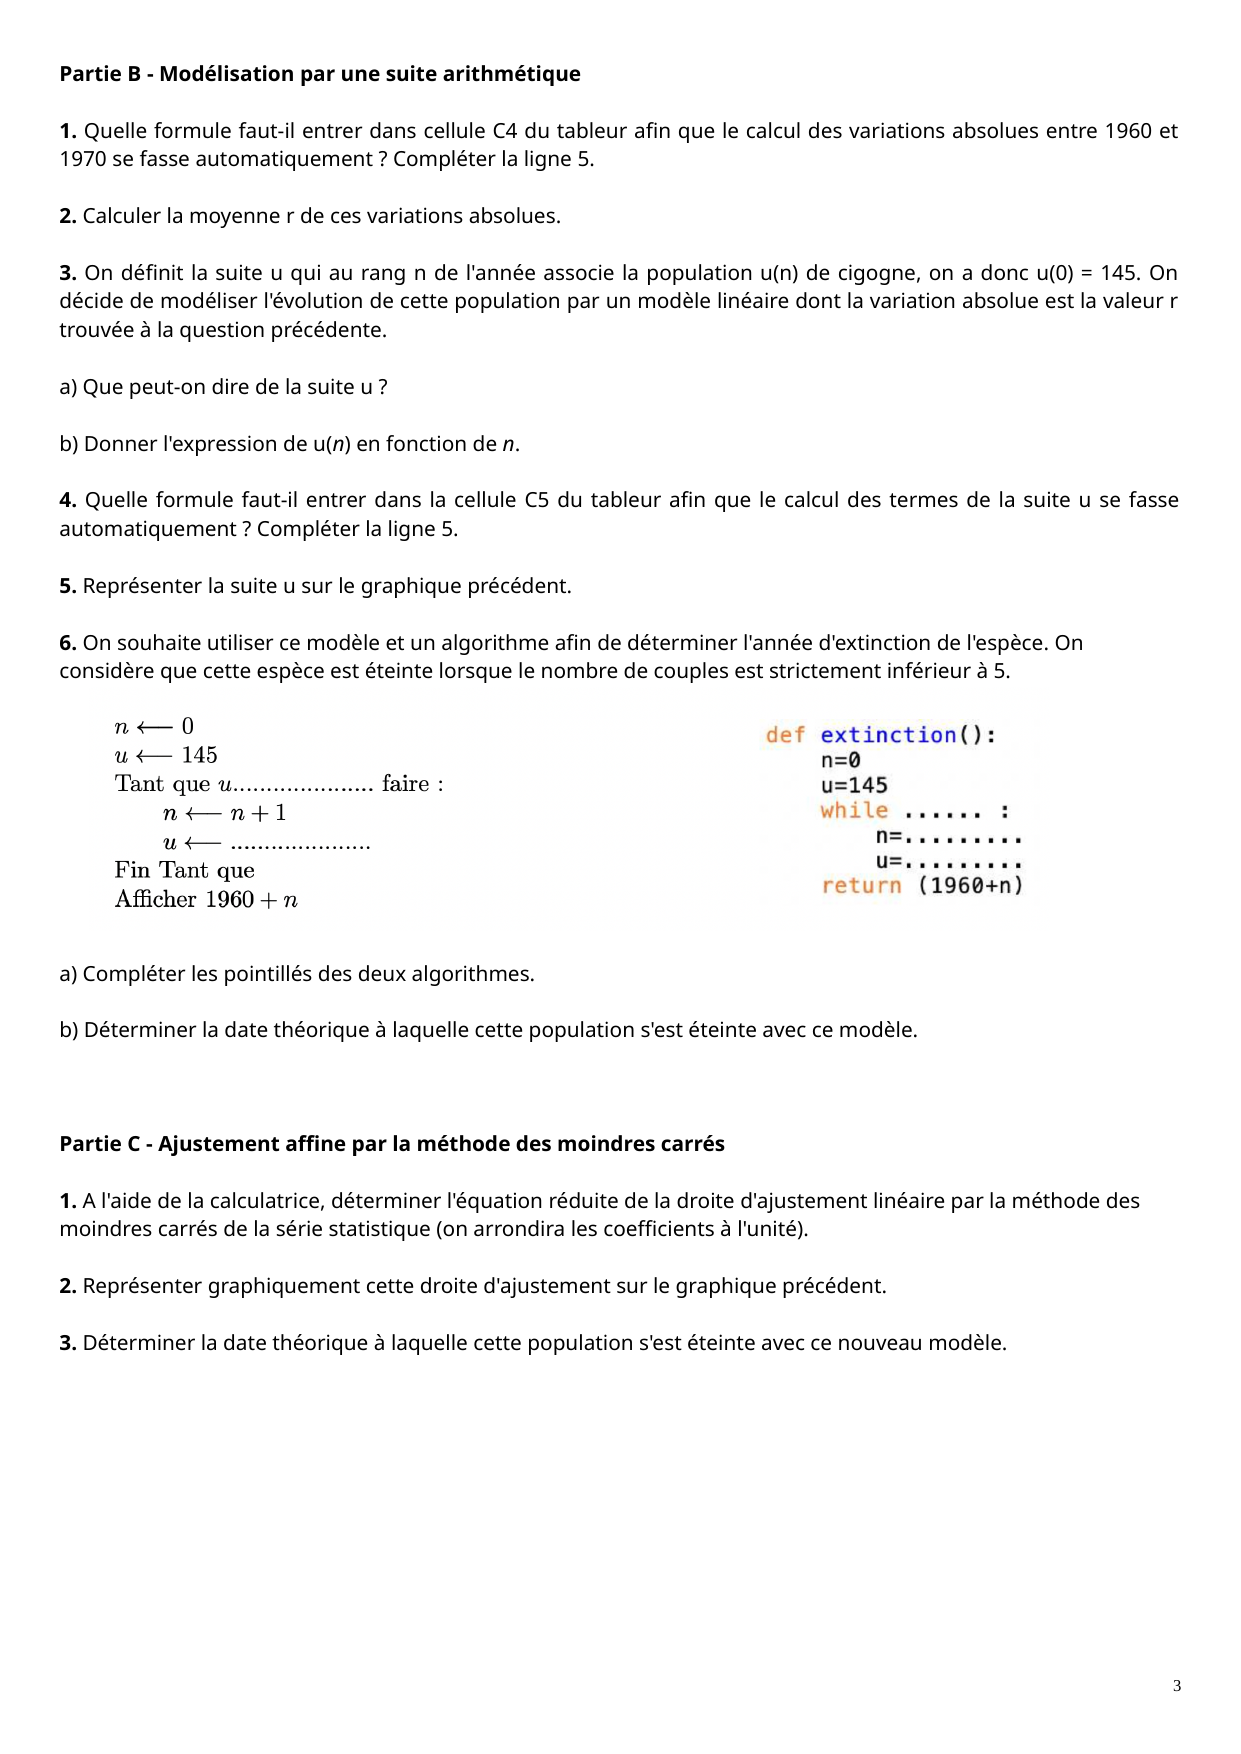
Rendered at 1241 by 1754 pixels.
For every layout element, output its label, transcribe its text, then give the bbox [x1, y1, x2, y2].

list 5. Représenter la suite u sur le graphique précédent. [59, 571, 1181, 599]
list a) Compléter les pointillés des deux algorithmes. [59, 959, 1181, 987]
list b) Donner l'expression de u(n) en fonction de n. [59, 429, 1181, 457]
list b) Déterminer la date théorique à laquelle cette population s'est éteinte avec ce modèle. [59, 1016, 1181, 1044]
list 1. A l'aide de la calculatrice, déterminer l'équation réduite de la droite d'ajustement linéaire par la méthode des moindres carrés de la série statistique (on arrondira les coefficients à l'unité). [59, 1186, 1181, 1243]
text Partie C - Ajustement affine par la méthode des moindres carrés [59, 1129, 1181, 1158]
list 1. Quelle formule faut-il entrer dans cellule C4 du tableur afin que le calcul des variations absolues entre 1960 et 1970 se fasse automatiquement ? Compléter la ligne 5. [59, 116, 1181, 173]
list 2. Calculer la moyenne r de ces variations absolues. [59, 201, 1181, 230]
list 2. Représenter graphiquement cette droite d'ajustement sur le graphique précédent. [59, 1271, 1181, 1300]
list 6. On souhaite utiliser ce modèle et un algorithme afin de déterminer l'année d'extinction de l'espèce. On considère que cette espèce est éteinte lorsque le nombre de couples est strictement inférieur à 5. [59, 628, 1181, 685]
list Partie B - Modélisation par une suite arithmétique [59, 59, 1181, 87]
picture [88, 687, 1050, 931]
list 3. Déterminer la date théorique à laquelle cette population s'est éteinte avec ce nouveau modèle. [59, 1328, 1181, 1357]
list a) Que peut-on dire de la suite u ? [59, 372, 1181, 400]
list 3. On définit la suite u qui au rang n de l'année associe la population u(n) de cigogne, on a donc u(0) = 145. On décide de modéliser l'évolution de cette population par un modèle linéaire dont la variation absolue est la valeur r trouvée à la question précédente. [59, 258, 1181, 343]
list 4. Quelle formule faut-il entrer dans la cellule C5 du tableur afin que le calcul des termes de la suite u se fasse automatiquement ? Compléter la ligne 5. [59, 486, 1181, 542]
